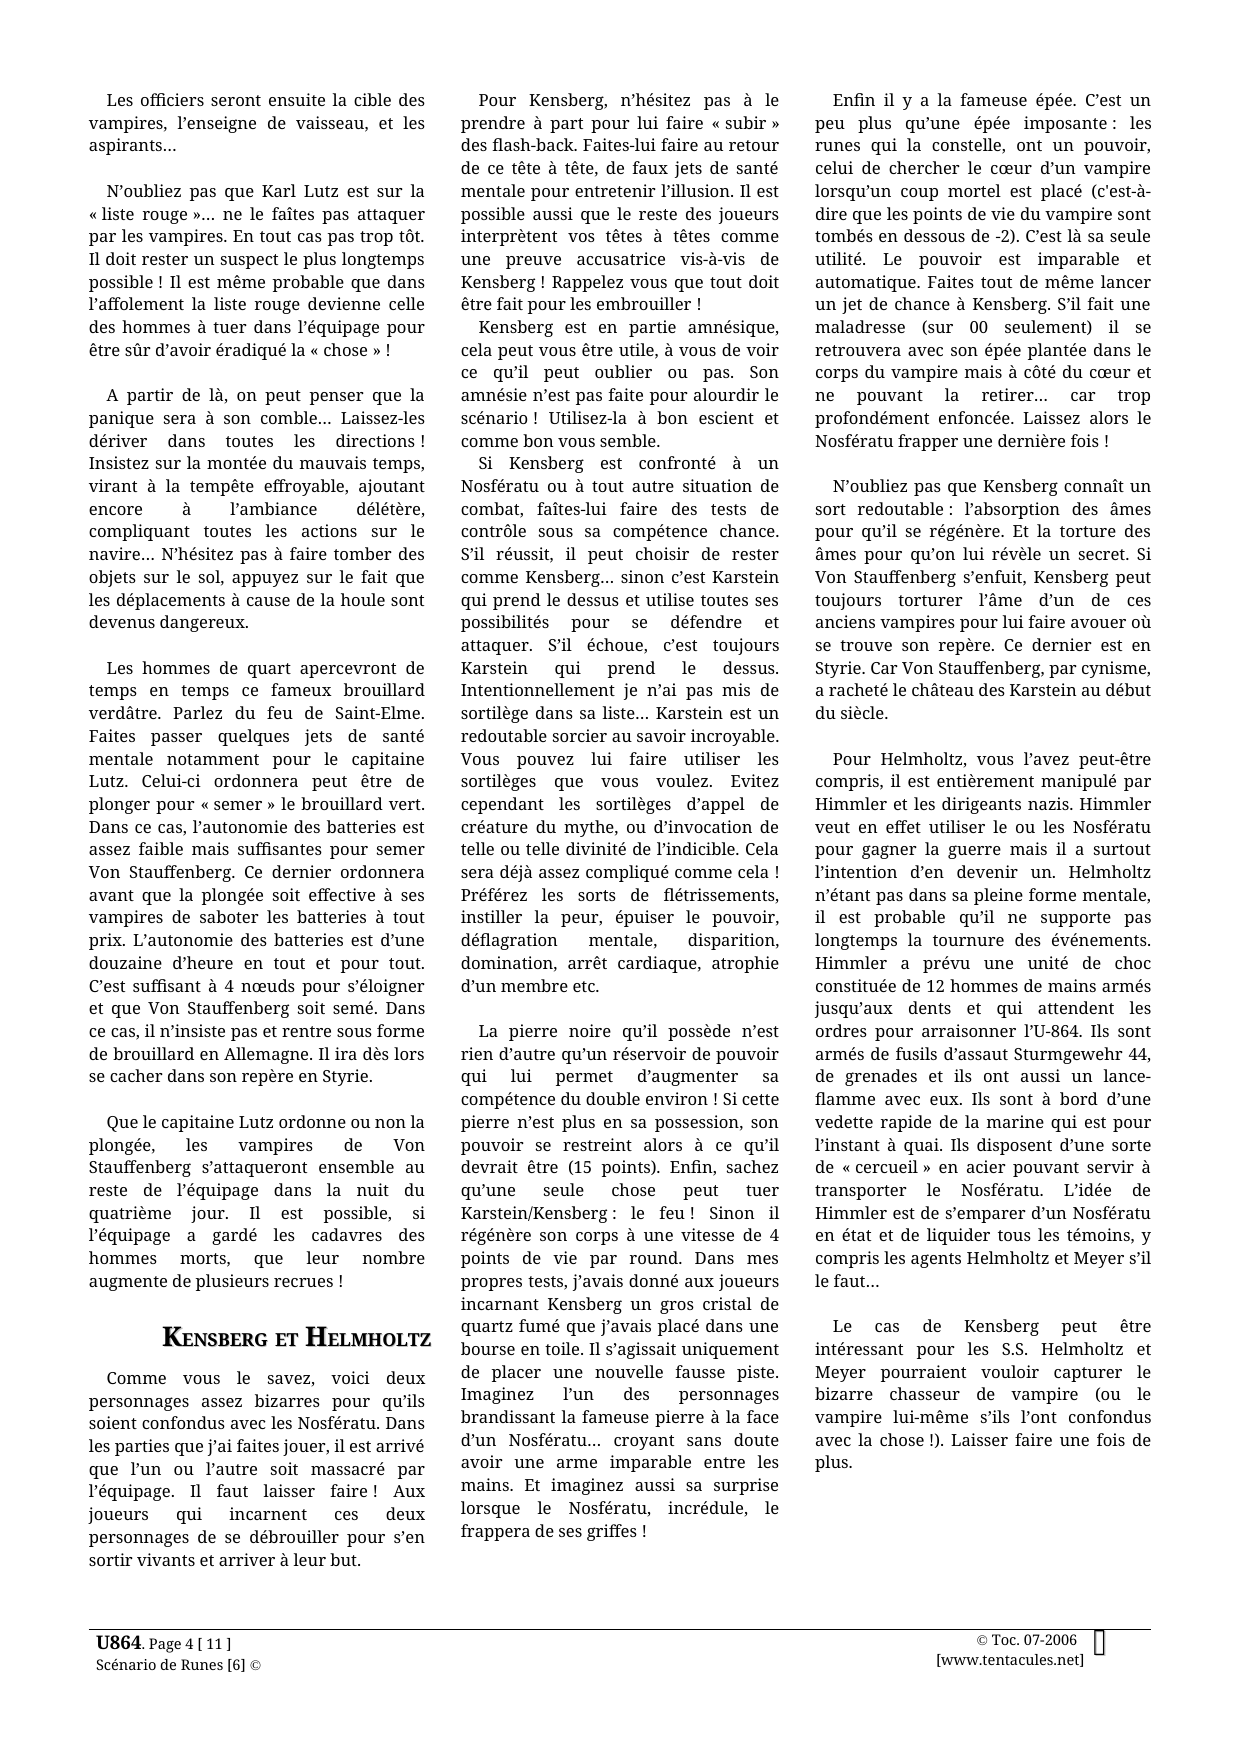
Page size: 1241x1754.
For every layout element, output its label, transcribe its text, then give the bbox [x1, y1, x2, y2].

text N’oubliez pas que Kensberg connaît un sort redoutable : l’absorption des âmes pour qu’il se régénère. Et la torture des âmes pour qu’on lui révèle un secret. Si Von Stauffenberg s’enfuit, Kensberg peut toujours torturer l’âme d’un de ces anciens vampires pour lui faire avouer où se trouve son repère. Ce dernier est en Styrie. Car Von Stauffenberg, par cynisme, a racheté le château des Karstein au début du siècle. [815, 475, 1151, 724]
text La pierre noire qu’il possède n’est rien d’autre qu’un réservoir de pouvoir qui lui permet d’augmenter sa compétence du double environ ! Si cette pierre n’est plus en sa possession, son pouvoir se restreint alors à ce qu’il devrait être (15 points). Enfin, sachez qu’une seule chose peut tuer Karstein/Kensberg : le feu ! Sinon il régénère son corps à une vitesse de 4 points de vie par round. Dans mes propres tests, j’avais donné aux joueurs incarnant Kensberg un gros cristal de quartz fumé que j’avais placé dans une bourse en toile. Il s’agissait uniquement de placer une nouvelle fausse piste. Imaginez l’un des personnages brandissant la fameuse pierre à la face d’un Nosfératu… croyant sans doute avoir une arme imparable entre les mains. Et imaginez aussi sa surprise lorsque le Nosfératu, incrédule, le frappera de ses griffes ! [461, 1020, 779, 1542]
text N’oubliez pas que Karl Lutz est sur la « liste rouge »… ne le faîtes pas attaquer par les vampires. En tout cas pas trop tôt. Il doit rester un suspect le plus longtemps possible ! Il est même probable que dans l’affolement la liste rouge devienne celle des hommes à tuer dans l’équipage pour être sûr d’avoir éradiqué la « chose » ! [89, 179, 425, 361]
text Le cas de Kensberg peut être intéressant pour les S.S. Helmholtz et Meyer pourraient vouloir capturer le bizarre chasseur de vampire (ou le vampire lui-même s’ils l’ont confondus avec la chose !). Laisser faire une fois de plus. [815, 1315, 1151, 1474]
text Si Kensberg est confronté à un Nosfératu ou à tout autre situation de combat, faîtes-lui faire des tests de contrôle sous sa compétence chance. S’il réussit, il peut choisir de rester comme Kensberg… sinon c’est Karstein qui prend le dessus et utilise toutes ses possibilités pour se défendre et attaquer. S’il échoue, c’est toujours Karstein qui prend le dessus. Intentionnellement je n’ai pas mis de sortilège dans sa liste… Karstein est un redoutable sorcier au savoir incroyable. Vous pouvez lui faire utiliser les sortilèges que vous voulez. Evitez cependant les sortilèges d’appel de créature du mythe, ou d’invocation de telle ou telle divinité de l’indicible. Cela sera déjà assez compliqué comme cela ! Préférez les sorts de flétrissements, instiller la peur, épuiser le pouvoir, déflagration mentale, disparition, domination, arrêt cardiaque, atrophie d’un membre etc. [461, 452, 779, 997]
text Que le capitaine Lutz ordonne ou non la plongée, les vampires de Von Stauffenberg s’attaqueront ensemble au reste de l’équipage dans la nuit du quatrième jour. Il est possible, si l’équipage a gardé les cadavres des hommes morts, que leur nombre augmente de plusieurs recrues ! [89, 1111, 425, 1292]
text Pour Kensberg, n’hésitez pas à le prendre à part pour lui faire « subir » des flash-back. Faites-lui faire au retour de ce tête à tête, de faux jets de santé mentale pour entretenir l’illusion. Il est possible aussi que le reste des joueurs interprètent vos têtes à têtes comme une preuve accusatrice vis-à-vis de Kensberg ! Rappelez vous que tout doit être fait pour les embrouiller ! [461, 89, 779, 316]
subtitle Kensberg et Helmholtz [76, 1317, 431, 1354]
text Enfin il y a la fameuse épée. C’est un peu plus qu’une épée imposante : les runes qui la constelle, ont un pouvoir, celui de chercher le cœur d’un vampire lorsqu’un coup mortel est placé (c'est-à-dire que les points de vie du vampire sont tombés en dessous de -2). C’est là sa seule utilité. Le pouvoir est imparable et automatique. Faites tout de même lancer un jet de chance à Kensberg. S’il fait une maladresse (sur 00 seulement) il se retrouvera avec son épée plantée dans le corps du vampire mais à côté du cœur et ne pouvant la retirer… car trop profondément enfoncée. Laissez alors le Nosfératu frapper une dernière fois ! [815, 89, 1151, 452]
text Pour Helmholtz, vous l’avez peut-être compris, il est entièrement manipulé par Himmler et les dirigeants nazis. Himmler veut en effet utiliser le ou les Nosfératu pour gagner la guerre mais il a surtout l’intention d’en devenir un. Helmholtz n’étant pas dans sa pleine forme mentale, il est probable qu’il ne supporte pas longtemps la tournure des événements. Himmler a prévu une unité de choc constituée de 12 hommes de mains armés jusqu’aux dents et qui attendent les ordres pour arraisonner l’U-864. Ils sont armés de fusils d’assaut Sturmgewehr 44, de grenades et ils ont aussi un lance-flamme avec eux. Ils sont à bord d’une vedette rapide de la marine qui est pour l’instant à quai. Ils disposent d’une sorte de « cercueil » en acier pouvant servir à transporter le Nosfératu. L’idée de Himmler est de s’emparer d’un Nosfératu en état et de liquider tous les témoins, y compris les agents Helmholtz et Meyer s’il le faut… [815, 747, 1151, 1292]
text A partir de là, on peut penser que la panique sera à son comble… Laissez-les dériver dans toutes les directions ! Insistez sur la montée du mauvais temps, virant à la tempête effroyable, ajoutant encore à l’ambiance délétère, compliquant toutes les actions sur le navire… N’hésitez pas à faire tomber des objets sur le sol, appuyez sur le fait que les déplacements à cause de la houle sont devenus dangereux. [89, 384, 425, 634]
text Kensberg est en partie amnésique, cela peut vous être utile, à vous de voir ce qu’il peut oublier ou pas. Son amnésie n’est pas faite pour alourdir le scénario ! Utilisez-la à bon escient et comme bon vous semble. [461, 316, 779, 452]
text Comme vous le savez, voici deux personnages assez bizarres pour qu’ils soient confondus avec les Nosfératu. Dans les parties que j’ai faites jouer, il est arrivé que l’un ou l’autre soit massacré par l’équipage. Il faut laisser faire ! Aux joueurs qui incarnent ces deux personnages de se débrouiller pour s’en sortir vivants et arriver à leur but. [89, 1367, 425, 1571]
text Les officiers seront ensuite la cible des vampires, l’enseigne de vaisseau, et les aspirants… [89, 89, 425, 157]
text Les hommes de quart apercevront de temps en temps ce fameux brouillard verdâtre. Parlez du feu de Saint-Elme. Faites passer quelques jets de santé mentale notamment pour le capitaine Lutz. Celui-ci ordonnera peut être de plonger pour « semer » le brouillard vert. Dans ce cas, l’autonomie des batteries est assez faible mais suffisantes pour semer Von Stauffenberg. Ce dernier ordonnera avant que la plongée soit effective à ses vampires de saboter les batteries à tout prix. L’autonomie des batteries est d’une douzaine d’heure en tout et pour tout. C’est suffisant à 4 nœuds pour s’éloigner et que Von Stauffenberg soit semé. Dans ce cas, il n’insiste pas et rentre sous forme de brouillard en Allemagne. Il ira dès lors se cacher dans son repère en Styrie. [89, 656, 425, 1088]
